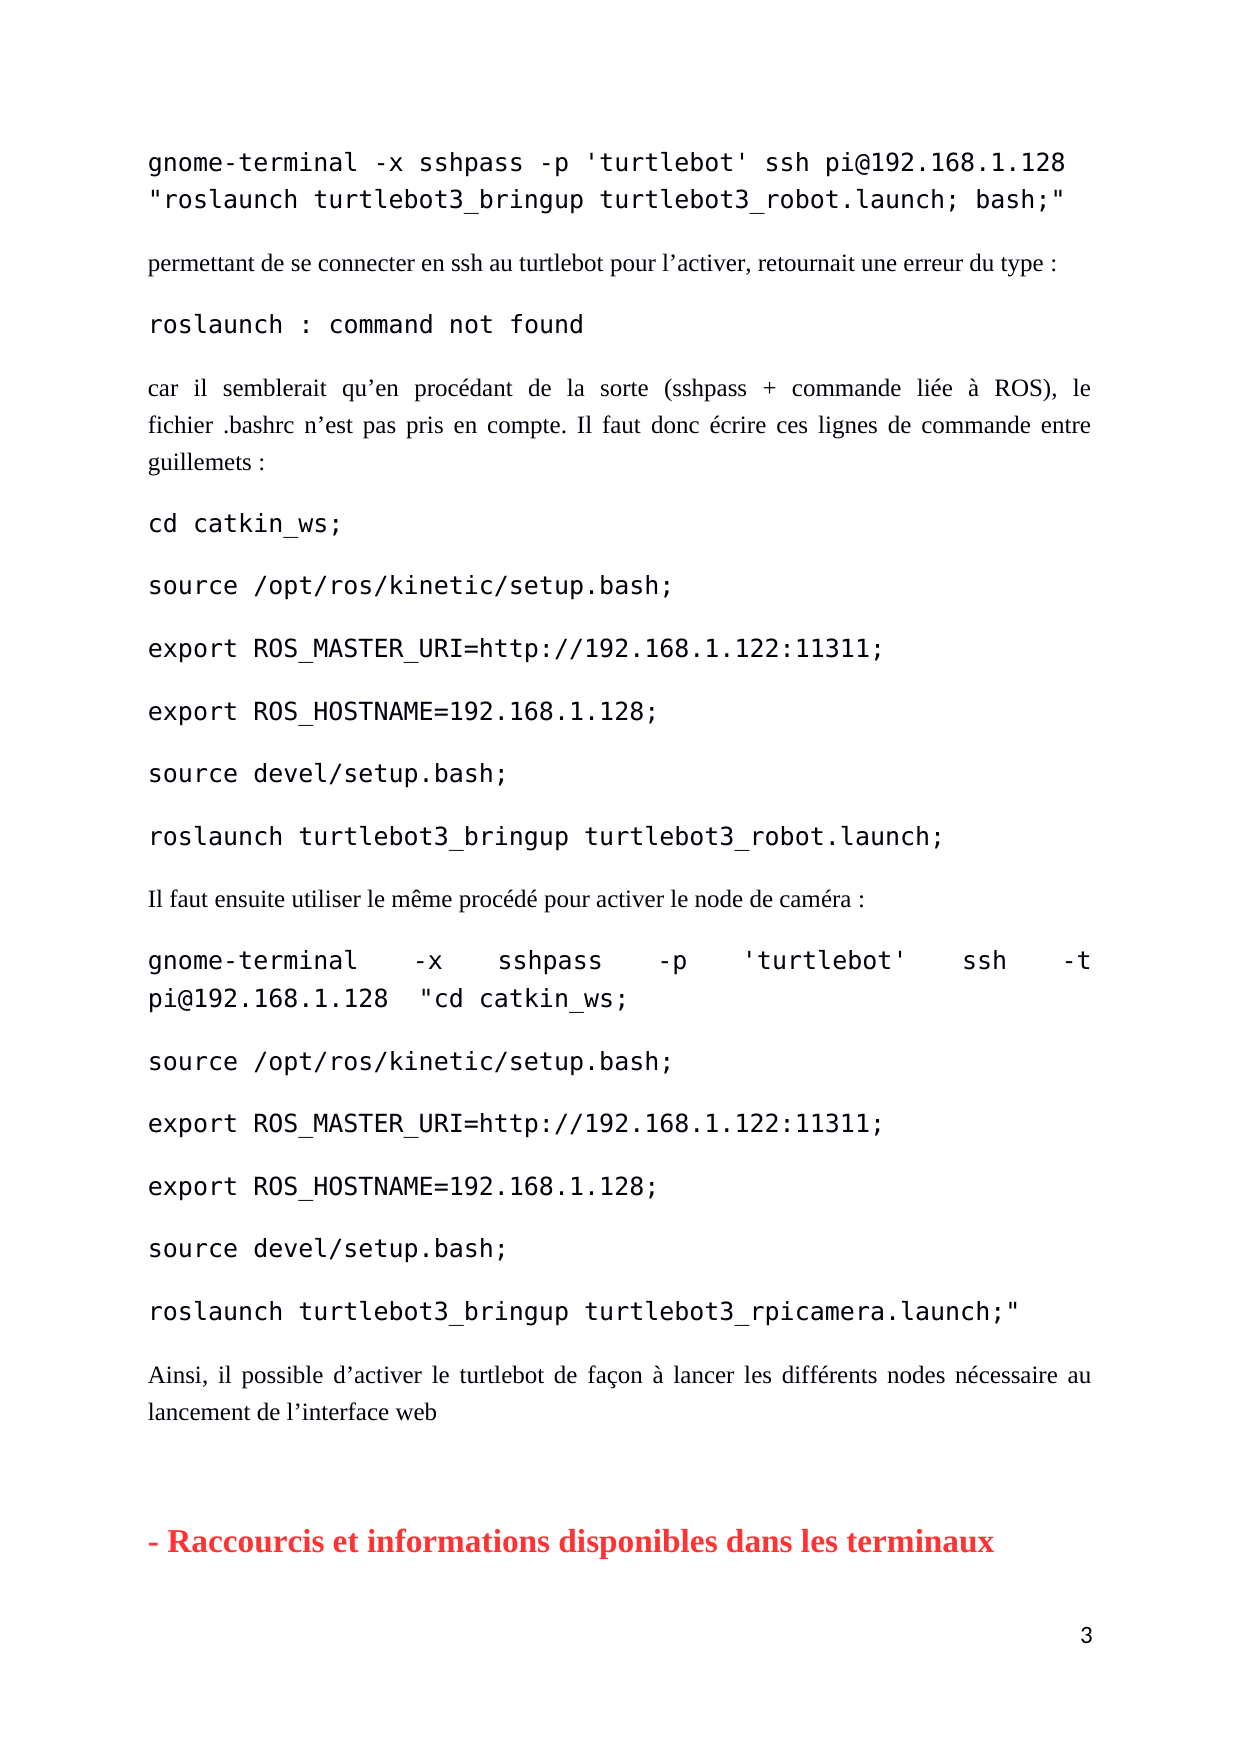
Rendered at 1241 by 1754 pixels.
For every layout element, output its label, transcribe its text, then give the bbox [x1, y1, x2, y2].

text roslaunch turtlebot3_bringup turtlebot3_rpicamera.launch;" [148, 1297, 1092, 1326]
text gnome-terminal -x sshpass -p 'turtlebot' ssh pi@192.168.1.128 "roslaunch turtlebot3_bringup turtlebot3_robot.launch; bash;" [148, 148, 1092, 214]
text export ROS_MASTER_URI=http://192.168.1.122:11311; [148, 1109, 1092, 1138]
text Il faut ensuite utiliser le même procédé pour activer le node de caméra : [148, 884, 1092, 913]
text gnome-terminal -x sshpass -p 'turtlebot' ssh -t pi@192.168.1.128 "cd catkin_ws; [148, 947, 1092, 1013]
text source /opt/ros/kinetic/setup.bash; [148, 1047, 1092, 1076]
text permettant de se connecter en ssh au turtlebot pour l’activer, retournait une erreur du type : [148, 248, 1092, 277]
text Ainsi, il possible d’activer le turtlebot de façon à lancer les différents nodes nécessaire au lancement de l’interface web [148, 1360, 1092, 1426]
text export ROS_HOSTNAME=192.168.1.128; [148, 1172, 1092, 1201]
text export ROS_MASTER_URI=http://192.168.1.122:11311; [148, 634, 1092, 663]
text roslaunch turtlebot3_bringup turtlebot3_robot.launch; [148, 822, 1092, 851]
text source devel/setup.bash; [148, 1234, 1092, 1264]
text export ROS_HOSTNAME=192.168.1.128; [148, 697, 1092, 726]
text - Raccourcis et informations disponibles dans les terminaux [148, 1521, 1092, 1559]
text roslaunch : command not found [148, 310, 1092, 339]
text cd catkin_ws; [148, 509, 1092, 538]
text source devel/setup.bash; [148, 759, 1092, 788]
text car il semblerait qu’en procédant de la sorte (sshpass + commande liée à ROS), le fichier .bashrc n’est pas pris en compte. Il faut donc écrire ces lignes de commande entre guillemets : [148, 373, 1092, 476]
text source /opt/ros/kinetic/setup.bash; [148, 571, 1092, 601]
